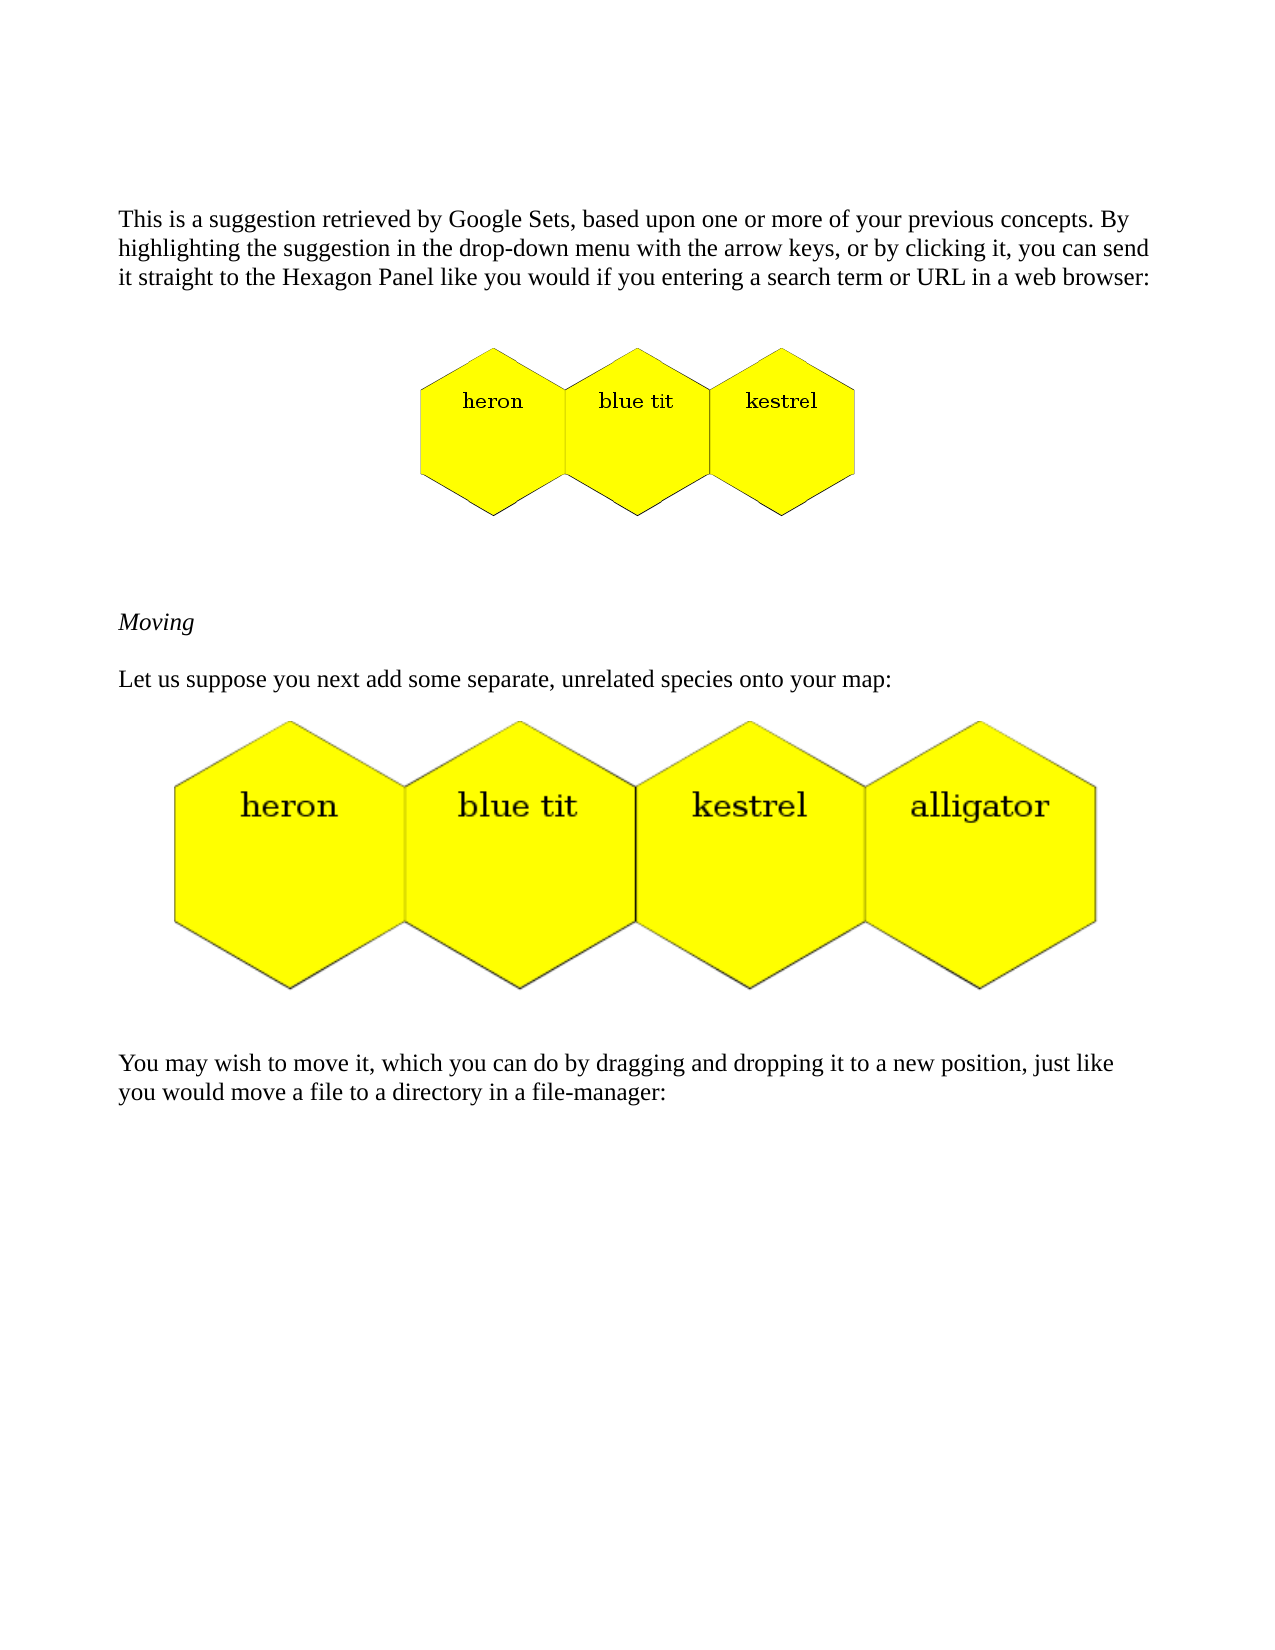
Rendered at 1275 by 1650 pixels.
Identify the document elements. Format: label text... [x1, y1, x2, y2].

picture [420, 348, 855, 517]
text Let us suppose you next add some separate, unrelated species onto your map: [118, 664, 1157, 693]
text You may wish to move it, which you can do by dragging and dropping it to a new position, just like you would move a file to a directory in a file-manager: [118, 1048, 1157, 1106]
text This is a suggestion retrieved by Google Sets, based upon one or more of your previous concepts. By highlighting the suggestion in the drop-down menu with the arrow keys, or by clicking it, you can send it straight to the Hexagon Panel like you would if you entering a search term or URL in a web browser: [118, 204, 1157, 291]
picture [174, 721, 1101, 991]
text Moving [118, 607, 1157, 636]
